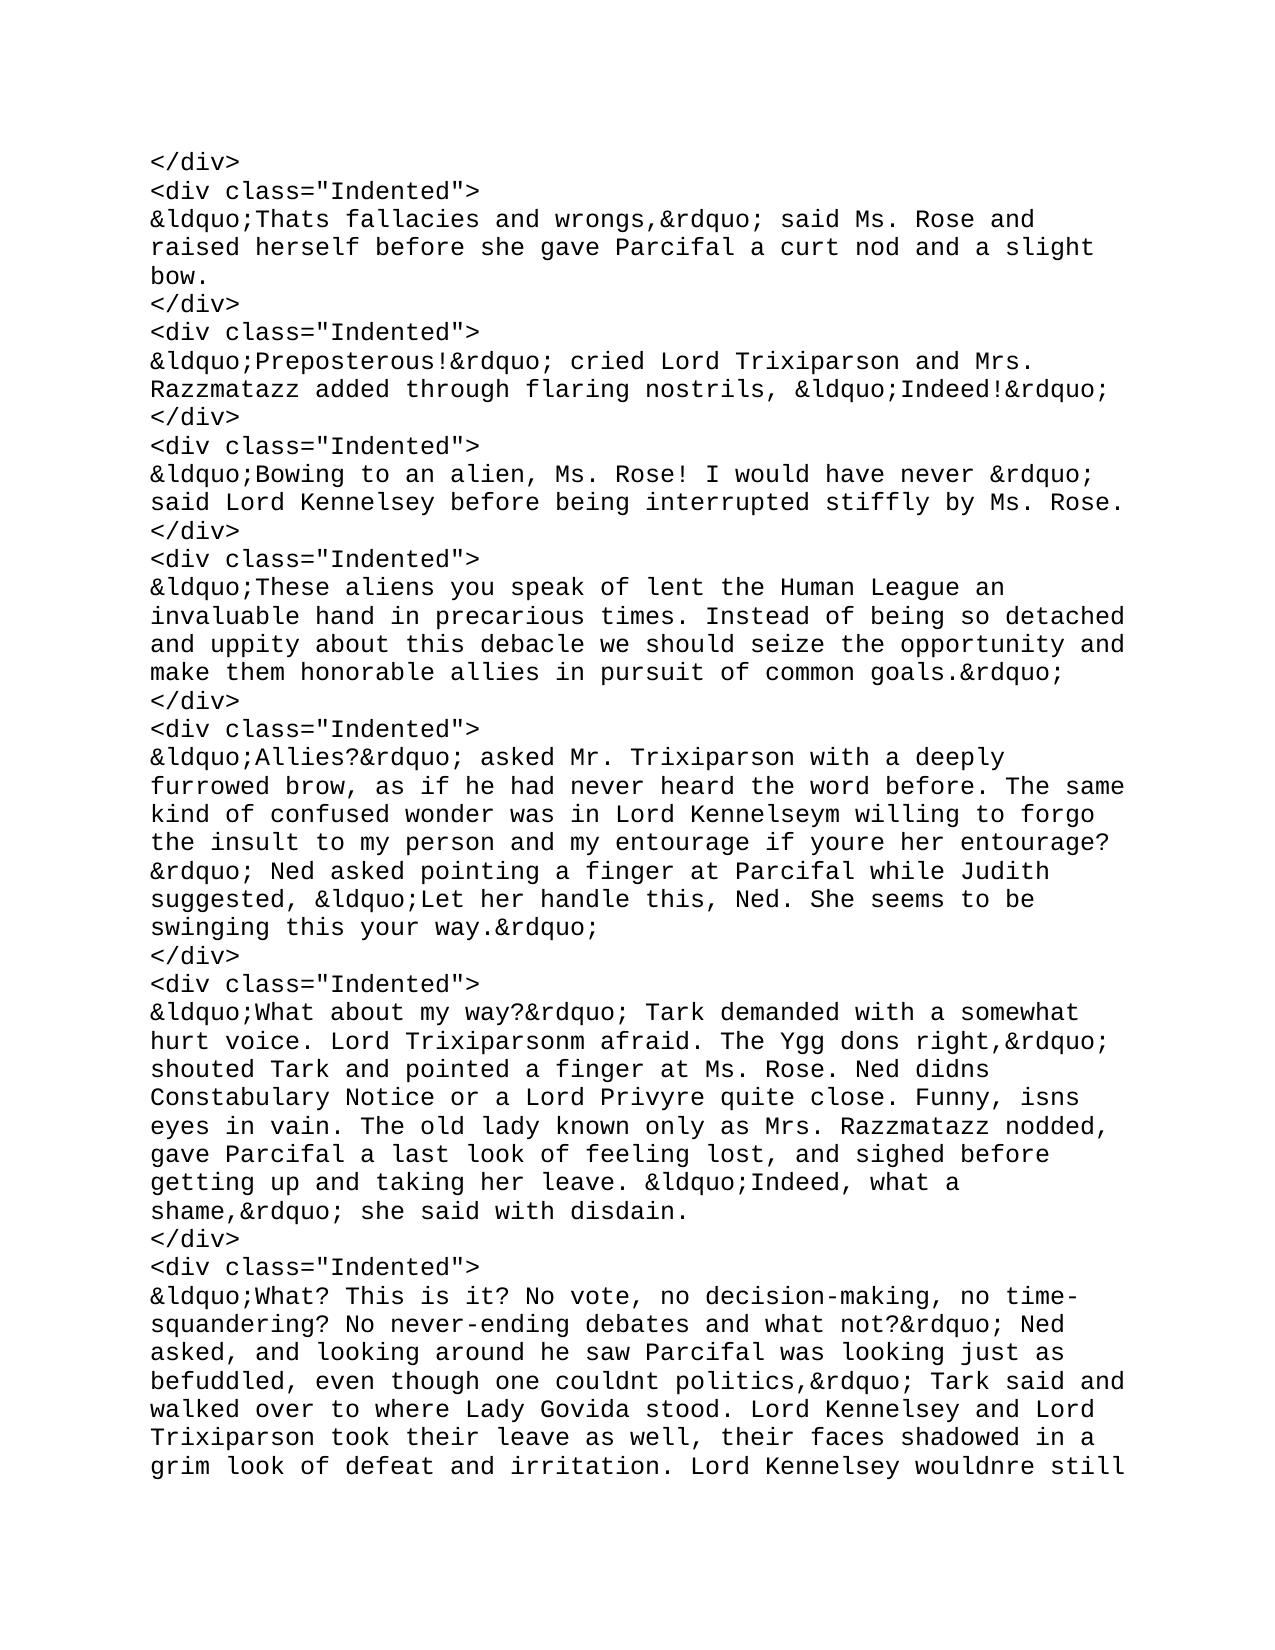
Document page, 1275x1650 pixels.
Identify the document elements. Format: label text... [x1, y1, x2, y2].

text </div> [150, 150, 1125, 178]
text </div> [150, 292, 1125, 320]
text &ldquo;Bowing to an alien, Ms. Rose! I would have never &rdquo; said Lord Kennelsey before being interrupted stiffly by Ms. Rose. [150, 462, 1125, 518]
text <div class="Indented"> [150, 320, 1125, 348]
text &ldquo;These aliens you speak of lent the Human League an invaluable hand in precarious times. Instead of being so detached and uppity about this debacle we should seize the opportunity and make them honorable allies in pursuit of common goals.&rdquo; [150, 575, 1125, 688]
text </div> [150, 688, 1125, 717]
text </div> [150, 943, 1125, 972]
text <div class="Indented"> [150, 972, 1125, 1000]
text &ldquo;Allies?&rdquo; asked Mr. Trixiparson with a deeply furrowed brow, as if he had never heard the word before. The same kind of confused wonder was in Lord Kennelseym willing to forgo the insult to my person and my entourage if youre her entourage?&rdquo; Ned asked pointing a finger at Parcifal while Judith suggested, &ldquo;Let her handle this, Ned. She seems to be swinging this your way.&rdquo; [150, 745, 1125, 943]
text <div class="Indented"> [150, 1255, 1125, 1283]
text &ldquo;What about my way?&rdquo; Tark demanded with a somewhat hurt voice. Lord Trixiparsonm afraid. The Ygg dons right,&rdquo; shouted Tark and pointed a finger at Ms. Rose. Ned didns Constabulary Notice or a Lord Privyre quite close. Funny, isns eyes in vain. The old lady known only as Mrs. Razzmatazz nodded, gave Parcifal a last look of feeling lost, and sighed before getting up and taking her leave. &ldquo;Indeed, what a shame,&rdquo; she said with disdain. [150, 1000, 1125, 1227]
text </div> [150, 518, 1125, 547]
text <div class="Indented"> [150, 717, 1125, 745]
text &ldquo;Thats fallacies and wrongs,&rdquo; said Ms. Rose and raised herself before she gave Parcifal a curt nod and a slight bow. [150, 207, 1125, 292]
text &ldquo;Preposterous!&rdquo; cried Lord Trixiparson and Mrs. Razzmatazz added through flaring nostrils, &ldquo;Indeed!&rdquo; [150, 348, 1125, 405]
text <div class="Indented"> [150, 547, 1125, 575]
text <div class="Indented"> [150, 433, 1125, 462]
text &ldquo;What? This is it? No vote, no decision-making, no time-squandering? No never-ending debates and what not?&rdquo; Ned asked, and looking around he saw Parcifal was looking just as befuddled, even though one couldnt politics,&rdquo; Tark said and walked over to where Lady Govida stood. Lord Kennelsey and Lord Trixiparson took their leave as well, their faces shadowed in a grim look of defeat and irritation. Lord Kennelsey wouldnre still [150, 1283, 1125, 1482]
text </div> [150, 405, 1125, 433]
text <div class="Indented"> [150, 178, 1125, 207]
text </div> [150, 1227, 1125, 1255]
